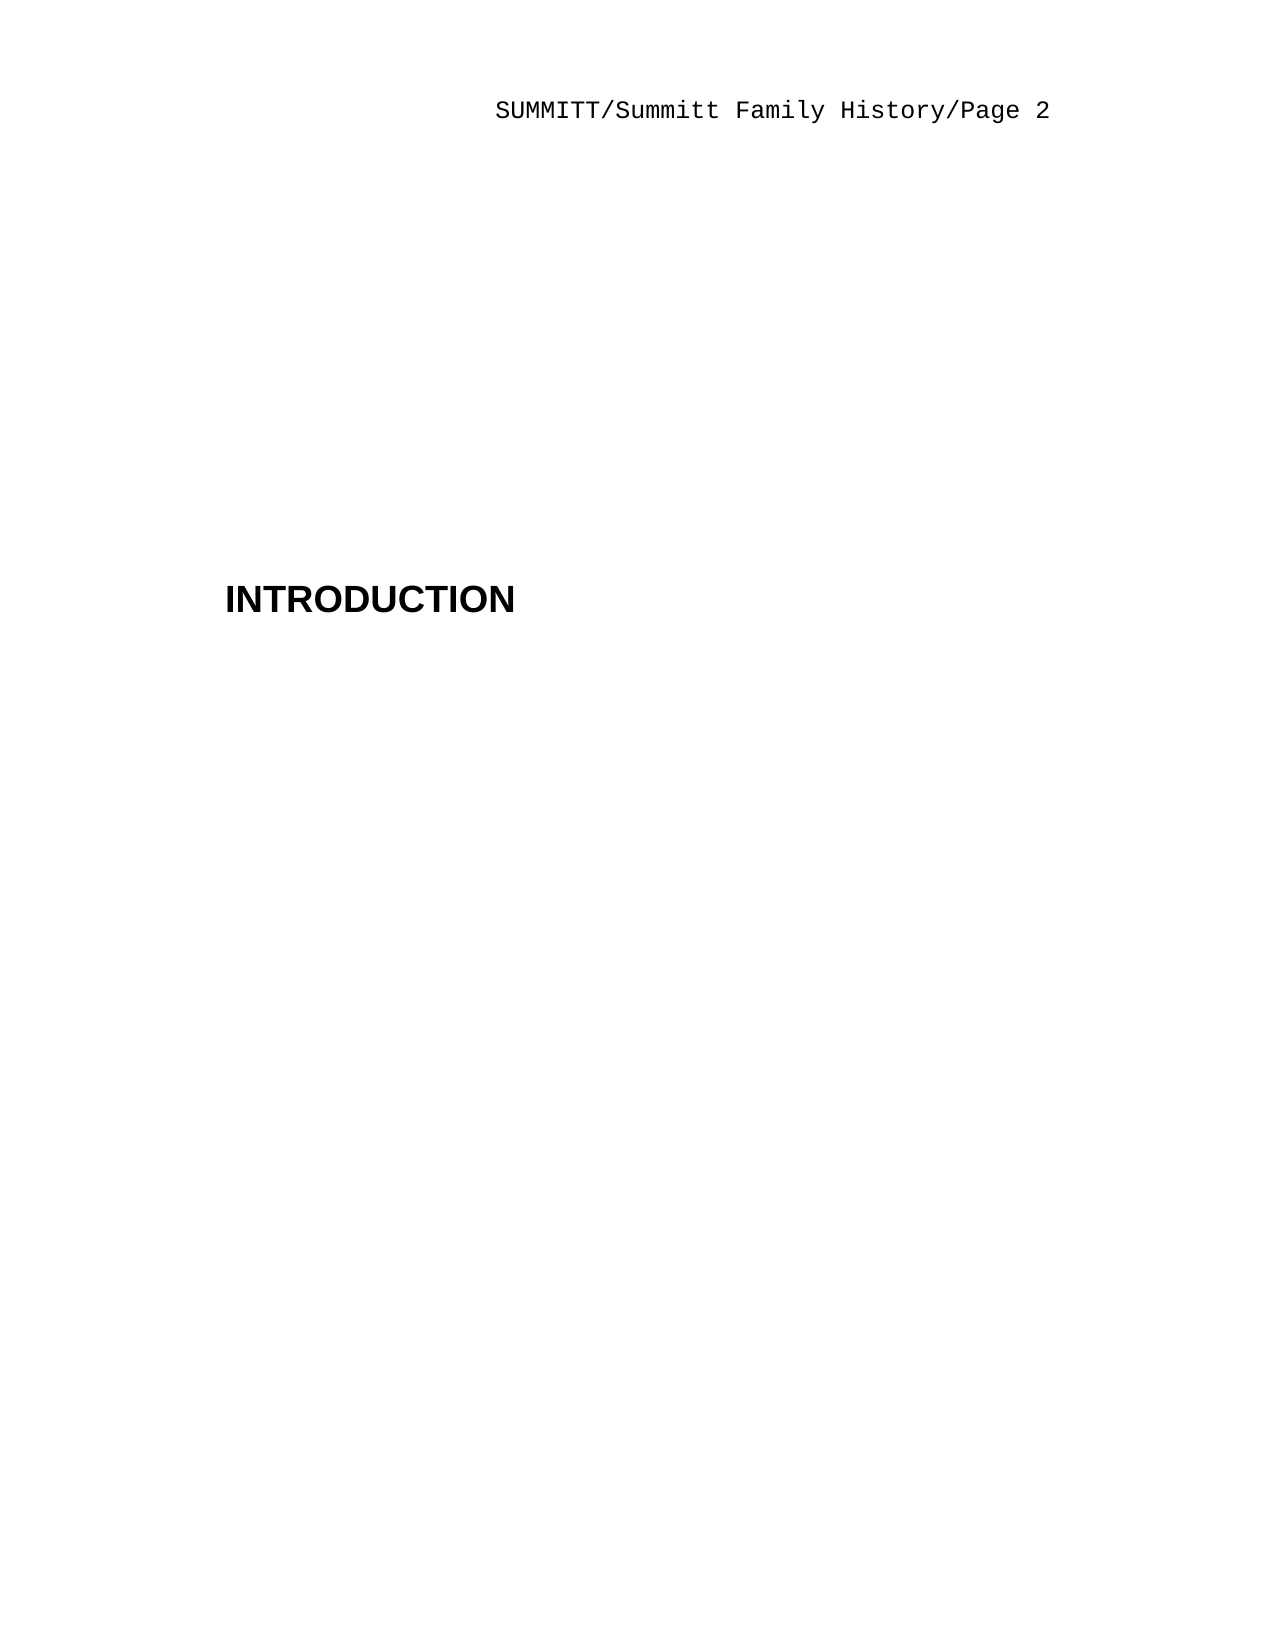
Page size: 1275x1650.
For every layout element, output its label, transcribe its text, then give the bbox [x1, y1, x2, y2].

subtitle INTRODUCTION [225, 577, 1050, 621]
